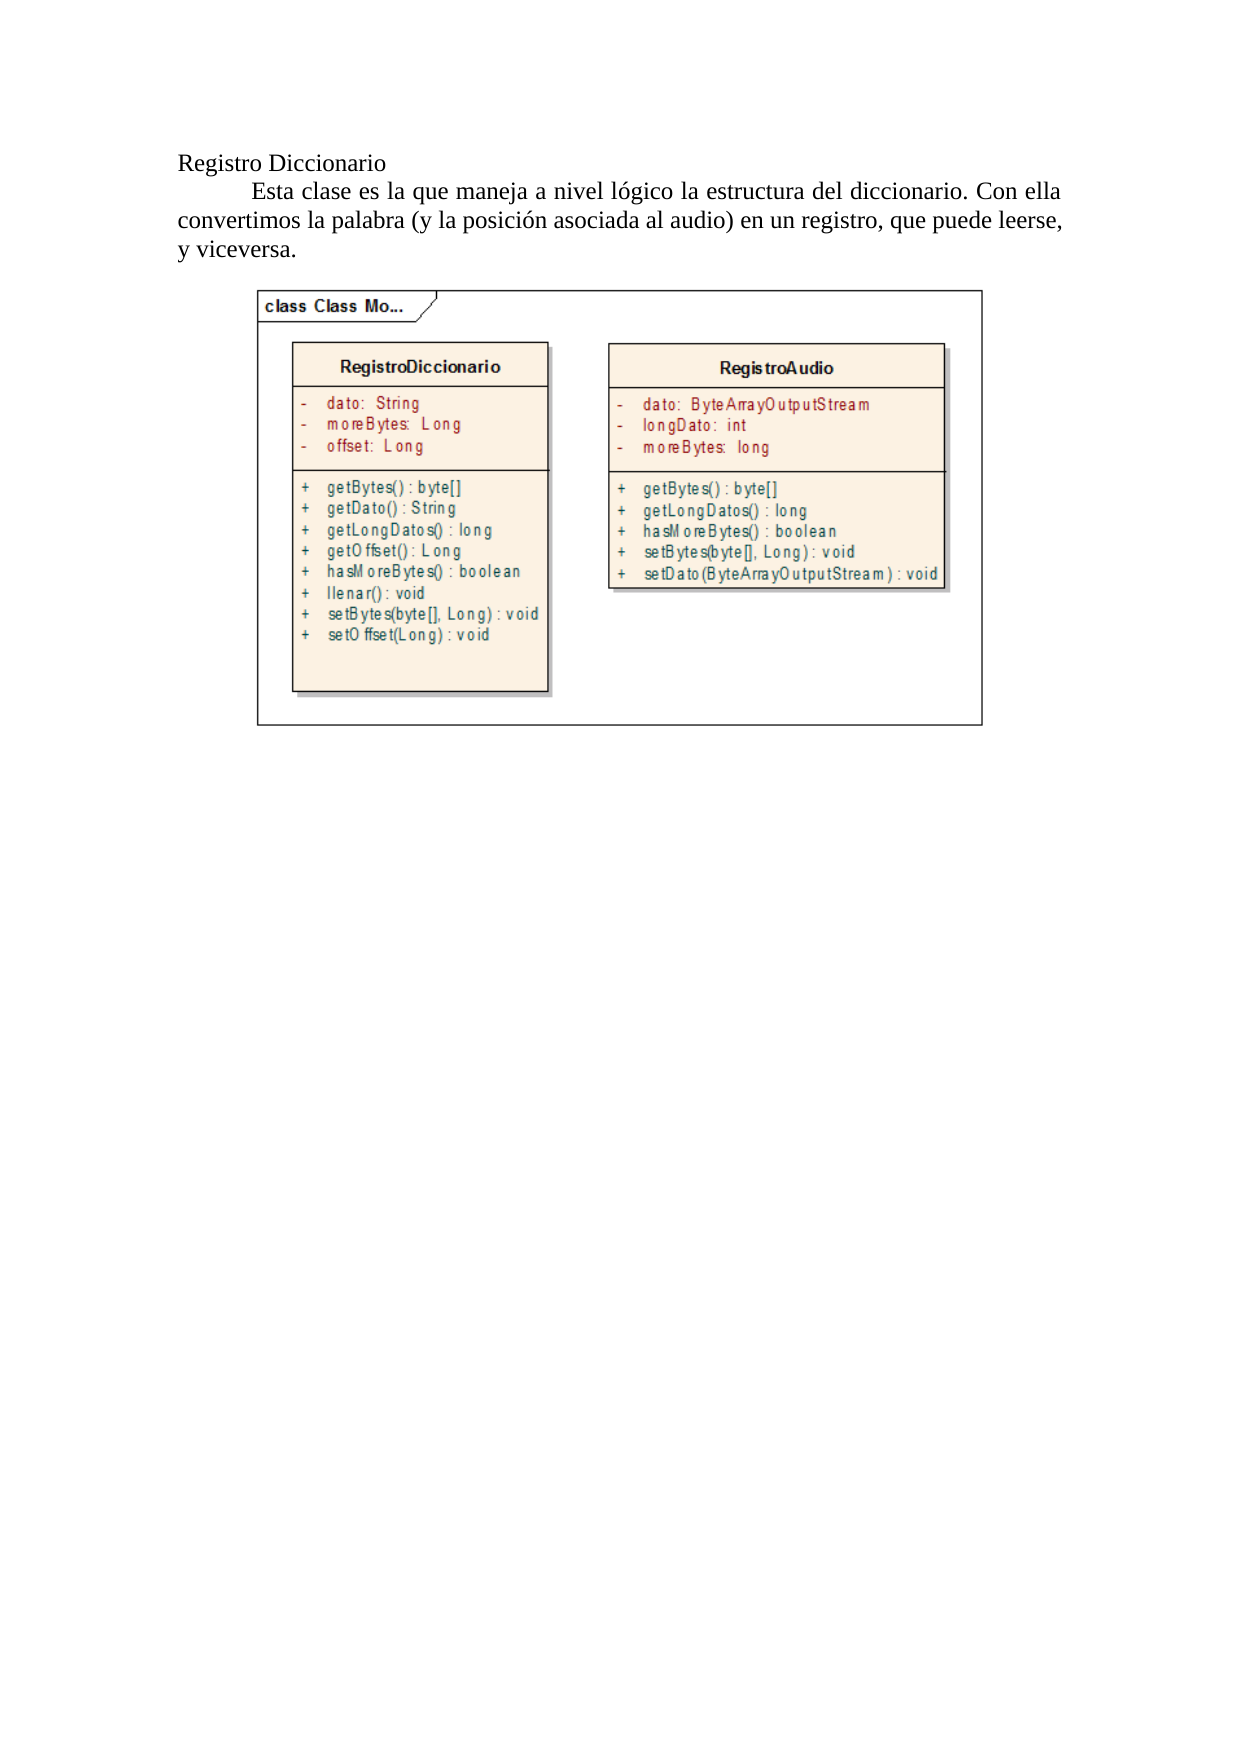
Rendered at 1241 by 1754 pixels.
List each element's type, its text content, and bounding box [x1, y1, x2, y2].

text Esta clase es la que maneja a nivel lógico la estructura del diccionario. Con ella convertimos la palabra (y la posición asociada al audio) en un registro, que puede leerse, y viceversa. [177, 176, 1063, 263]
text Registro Diccionario [177, 148, 1063, 176]
picture [252, 285, 988, 731]
